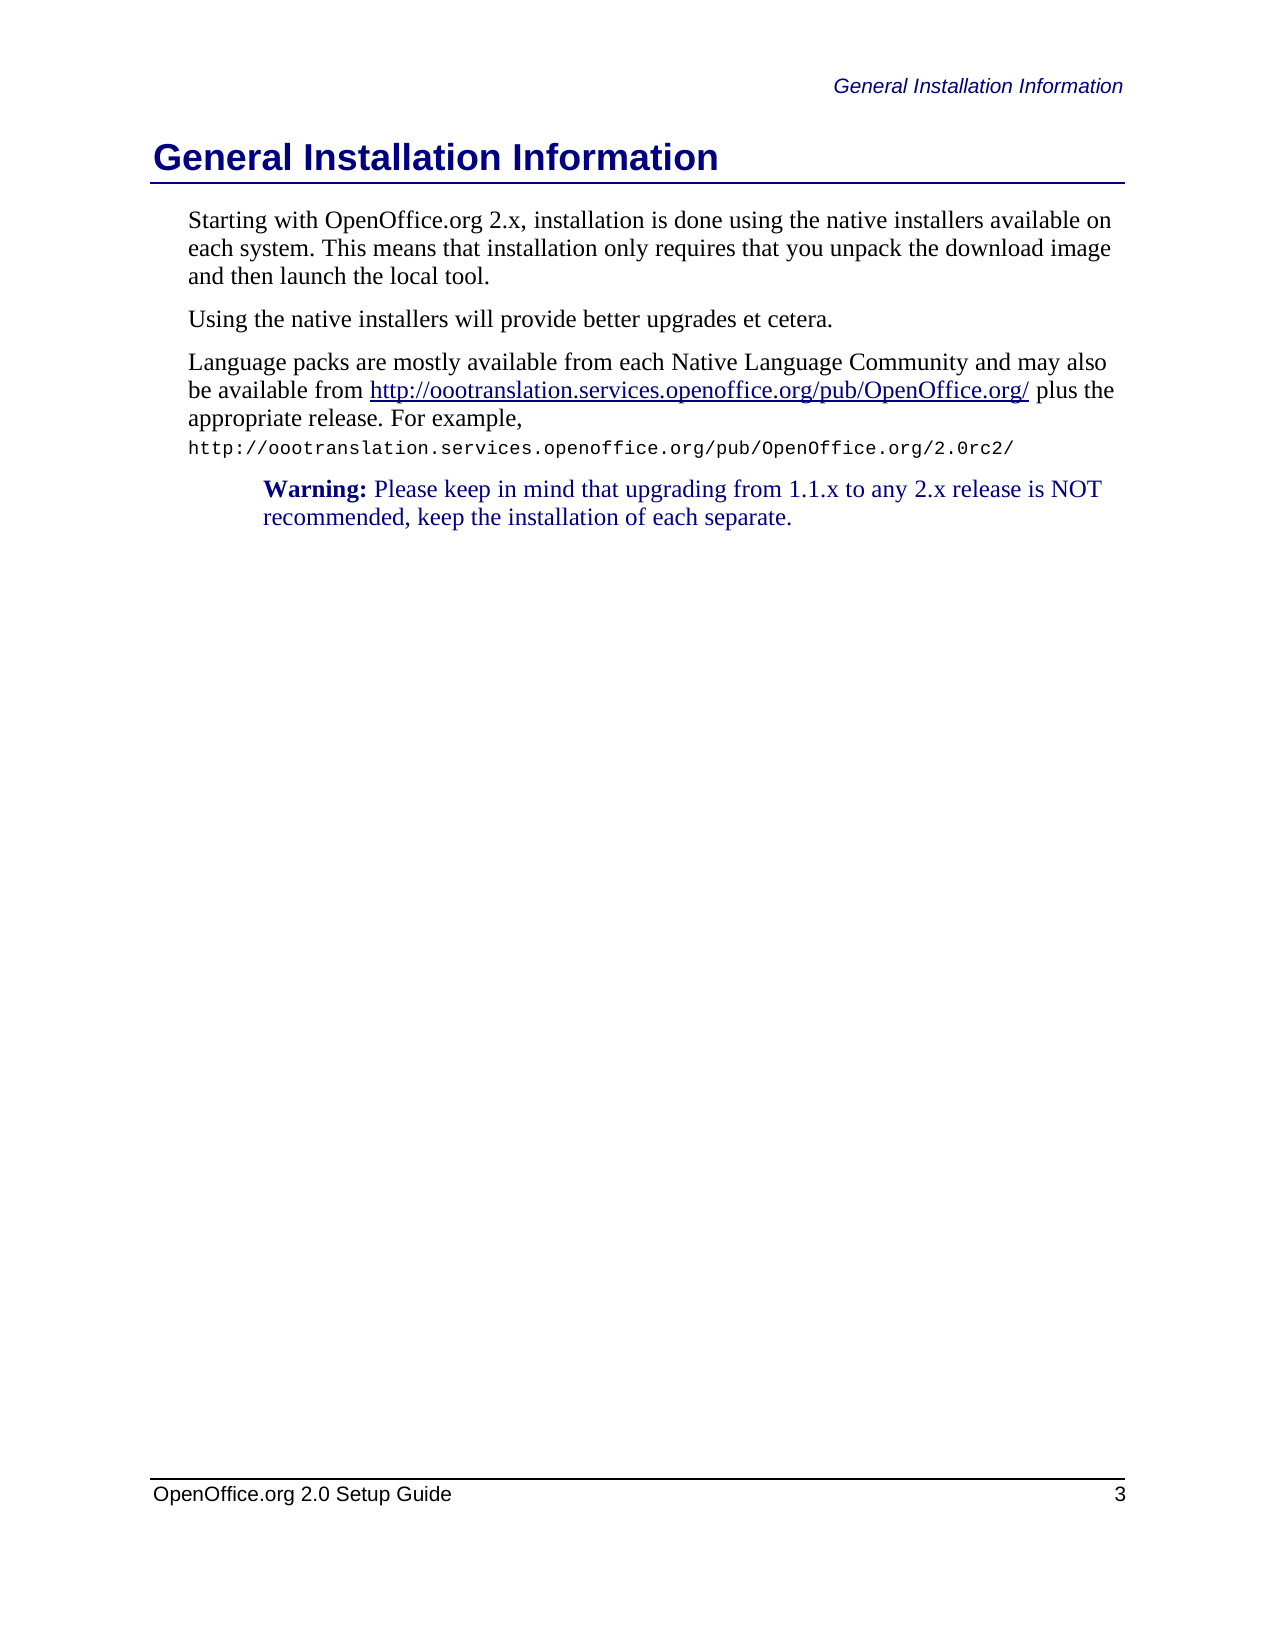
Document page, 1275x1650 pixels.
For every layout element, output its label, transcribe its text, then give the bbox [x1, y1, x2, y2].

text Language packs are mostly available from each Native Language Community and may also be available from http://oootranslation.services.openoffice.org/pub/OpenOffice.org/ plus the appropriate release. For example, http://oootranslation.services.openoffice.org/pub/OpenOffice.org/2.0rc2/ [188, 348, 1125, 460]
text Warning: Please keep in mind that upgrading from 1.1.x to any 2.x release is NOT recommended, keep the installation of each separate. [263, 475, 1125, 531]
subtitle General Installation Information [150, 134, 1125, 182]
text Using the native installers will provide better upgrades et cetera. [188, 305, 1125, 333]
text Starting with OpenOffice.org 2.x, installation is done using the native installers available on each system. This means that installation only requires that you unpack the download image and then launch the local tool. [188, 206, 1125, 290]
